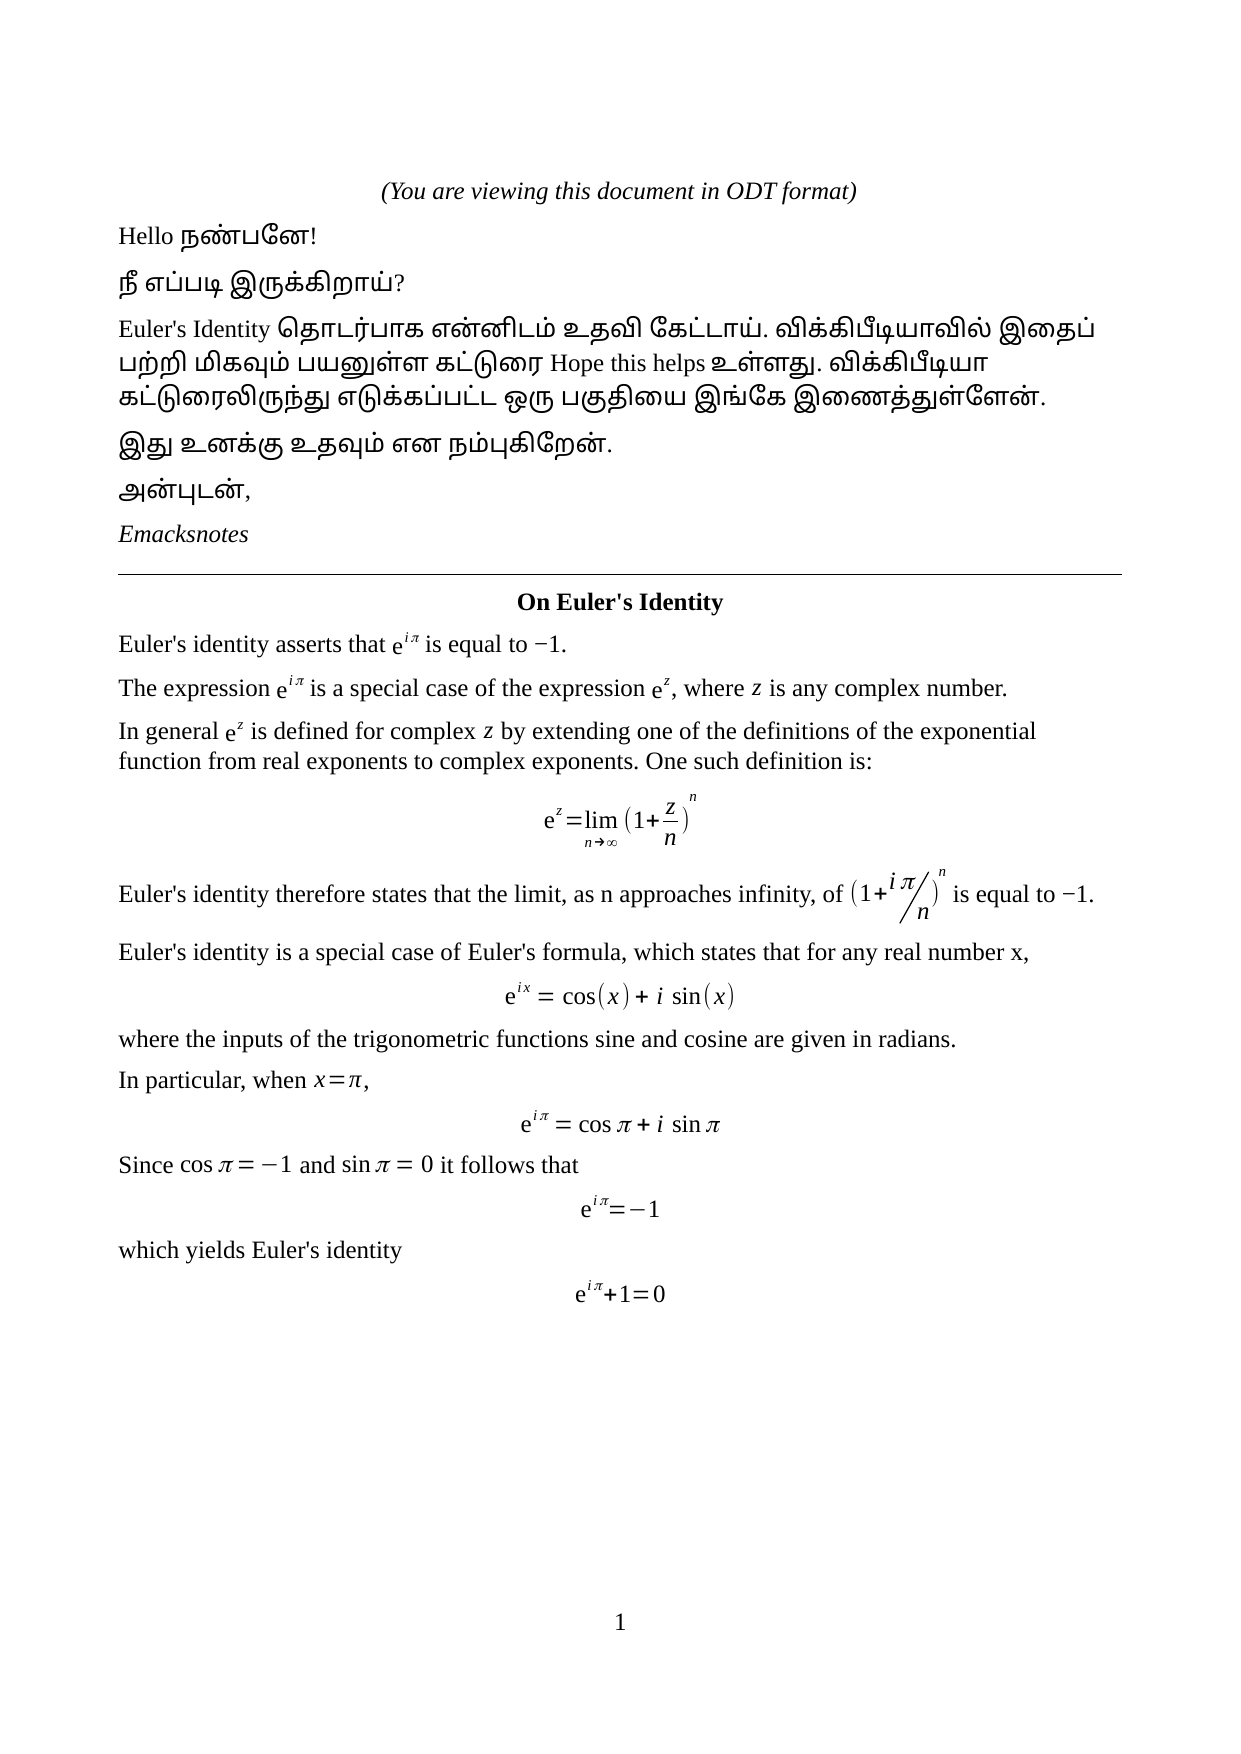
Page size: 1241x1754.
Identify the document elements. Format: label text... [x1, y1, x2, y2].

text (You are viewing this document in ODT format) [118, 176, 1122, 205]
text where the inputs of the trigonometric functions sine and cosine are given in radians. [118, 1024, 1122, 1052]
text Since and it follows that [118, 1150, 1122, 1179]
text which yields Euler's identity [118, 1235, 1122, 1264]
text In particular, when , [118, 1065, 1122, 1094]
text Euler's identity asserts that is equal to −1. [118, 628, 1122, 659]
text நீ எப்படி இருக்கிறாய்? [118, 264, 1122, 298]
text Euler's Identity தொடர்பாக என்னிடம் உதவி கேட்டாய். விக்கிபீடியாவில் இதைப் பற்றி மிகவும் பயனுள்ள கட்டுரை Hope this helpsஉள்ளது. விக்கிபீடியா கட்டுரைலிருந்து எடுக்கப்பட்ட ஒரு பகுதியை இங்கே இணைத்துள்ளேன். [118, 311, 1122, 413]
text இது உனக்கு உதவும் என நம்புகிறேன். [118, 426, 1122, 459]
text emacksnotes [118, 131, 1122, 164]
text Hello நண்பனே! [118, 218, 1122, 252]
text In general is defined for complex by extending one of the definitions of the exponential function from real exponents to complex exponents. One such definition is: [118, 715, 1122, 775]
text அன்புடன், [118, 472, 1122, 506]
text Emacksnotes [118, 519, 1122, 547]
text Euler's identity therefore states that the limit, as n approaches infinity, of is equal to −1. [118, 863, 1122, 924]
text On Euler's Identity [118, 587, 1122, 616]
text Euler's identity is a special case of Euler's formula, which states that for any real number x, [118, 937, 1122, 966]
text The expression is a special case of the expression , where is any complex number. [118, 672, 1122, 703]
